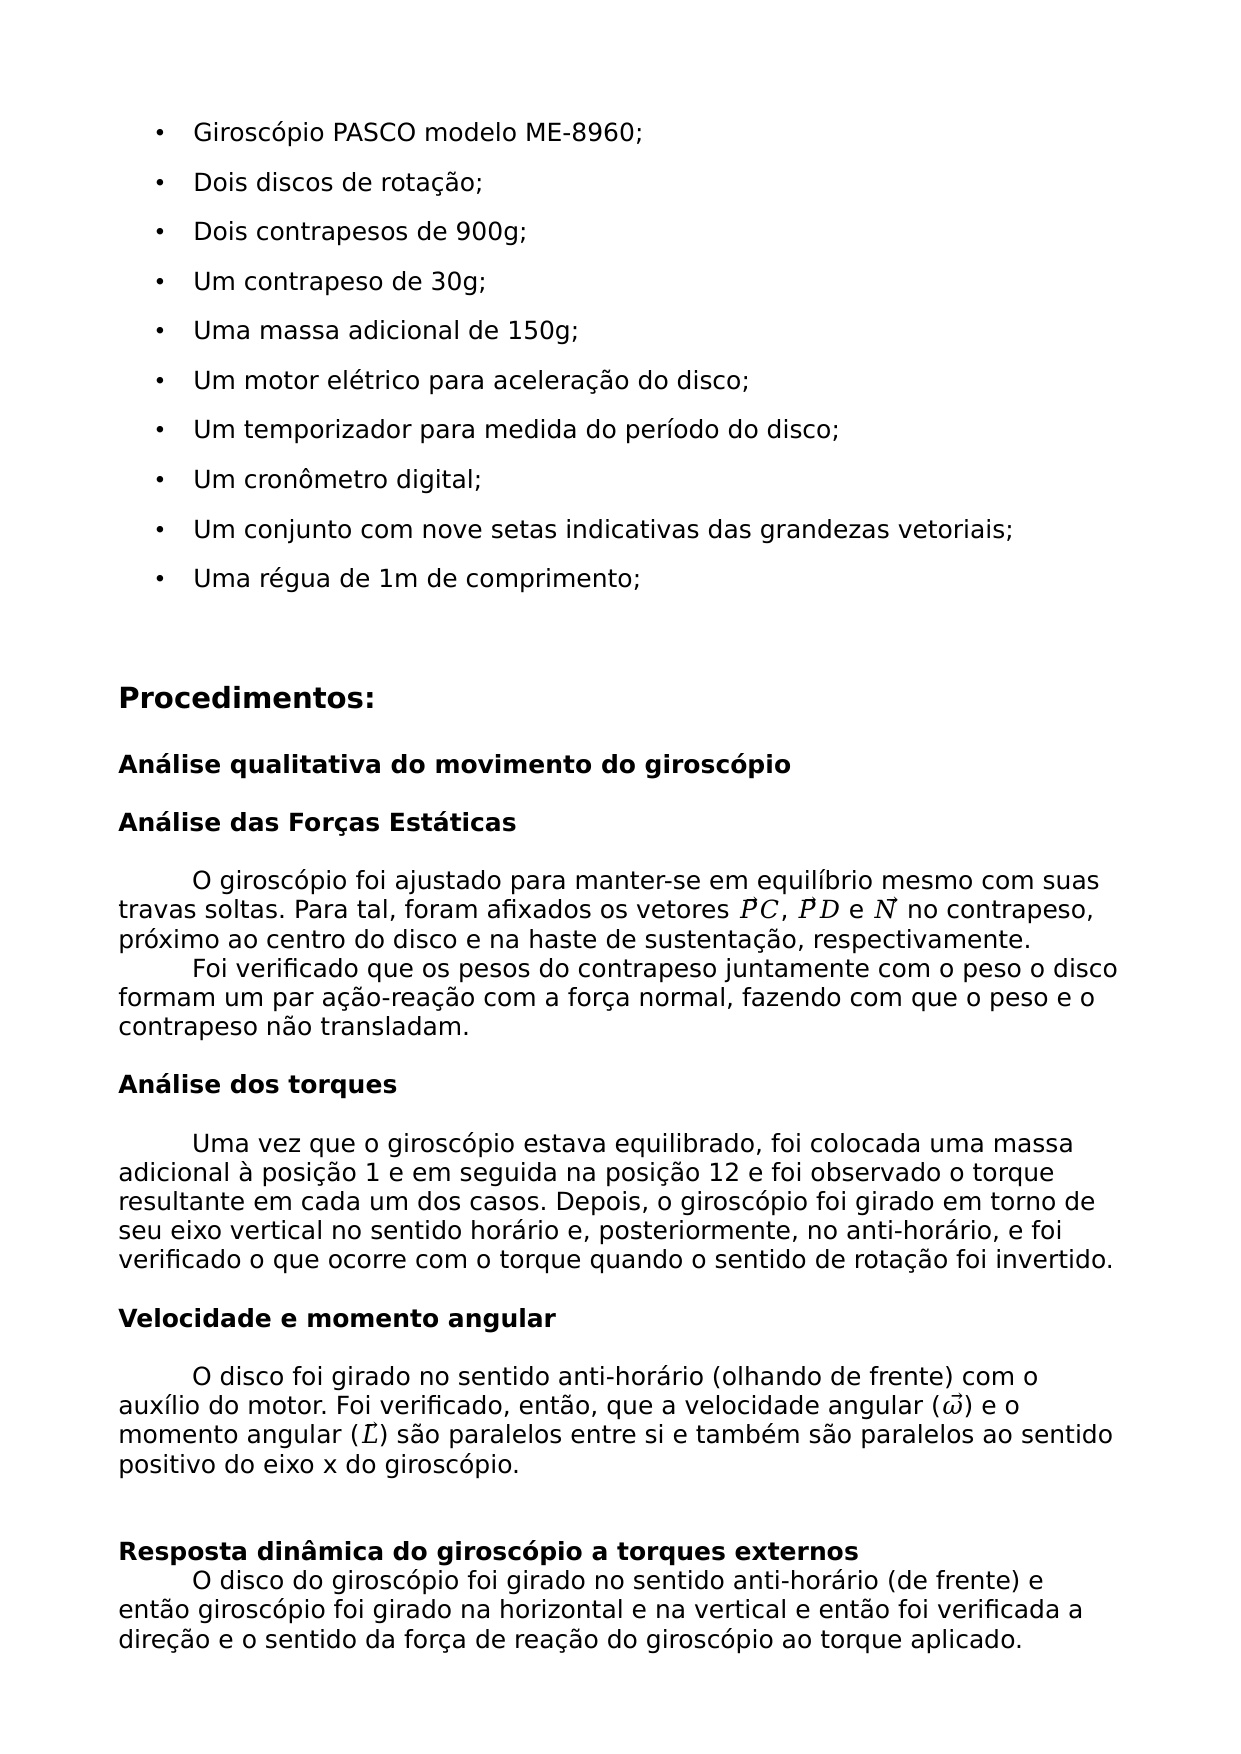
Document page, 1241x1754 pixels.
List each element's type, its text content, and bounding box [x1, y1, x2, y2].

text O disco foi girado no sentido anti-horário (olhando de frente) com o auxílio do motor. Foi verificado, então, que a velocidade angular (𝜔⃗) e o momento angular (𝐿⃗) são paralelos entre si e também são paralelos ao sentido positivo do eixo x do giroscópio. [118, 1362, 1122, 1479]
text Resposta dinâmica do giroscópio a torques externos [118, 1537, 1122, 1566]
list Um contrapeso de 30g; [156, 267, 1122, 296]
text Procedimentos: [118, 682, 1122, 716]
list Um temporizador para medida do período do disco; [156, 416, 1122, 445]
text Análise dos torques [118, 1071, 1122, 1100]
list Giroscópio PASCO modelo ME-8960; [156, 118, 1122, 147]
list Uma massa adicional de 150g; [156, 316, 1122, 346]
list Um cronômetro digital; [156, 465, 1122, 494]
text Foi verificado que os pesos do contrapeso juntamente com o peso o disco formam um par ação-reação com a força normal, fazendo com que o peso e o contrapeso não transladam. [118, 954, 1122, 1041]
list Dois contrapesos de 900g; [156, 217, 1122, 246]
text Uma vez que o giroscópio estava equilibrado, foi colocada uma massa adicional à posição 1 e em seguida na posição 12 e foi observado o torque resultante em cada um dos casos. Depois, o giroscópio foi girado em torno de seu eixo vertical no sentido horário e, posteriormente, no anti-horário, e foi verificado o que ocorre com o torque quando o sentido de rotação foi invertido. [118, 1129, 1122, 1275]
text Velocidade e momento angular [118, 1304, 1122, 1333]
list Uma régua de 1m de comprimento; [156, 564, 1122, 593]
list Um conjunto com nove setas indicativas das grandezas vetoriais; [156, 515, 1122, 544]
list Um motor elétrico para aceleração do disco; [156, 366, 1122, 395]
text Análise das Forças Estáticas [118, 808, 1122, 837]
list Dois discos de rotação; [156, 168, 1122, 197]
text O disco do giroscópio foi girado no sentido anti-horário (de frente) e então giroscópio foi girado na horizontal e na vertical e então foi verificada a direção e o sentido da força de reação do giroscópio ao torque aplicado. [118, 1566, 1122, 1654]
text O giroscópio foi ajustado para manter-se em equilíbrio mesmo com suas travas soltas. Para tal, foram afixados os vetores 𝑃⃗𝐶, 𝑃⃗𝐷 e 𝑁⃗ no contrapeso, próximo ao centro do disco e na haste de sustentação, respectivamente. [118, 866, 1122, 954]
text Análise qualitativa do movimento do giroscópio [118, 750, 1122, 779]
